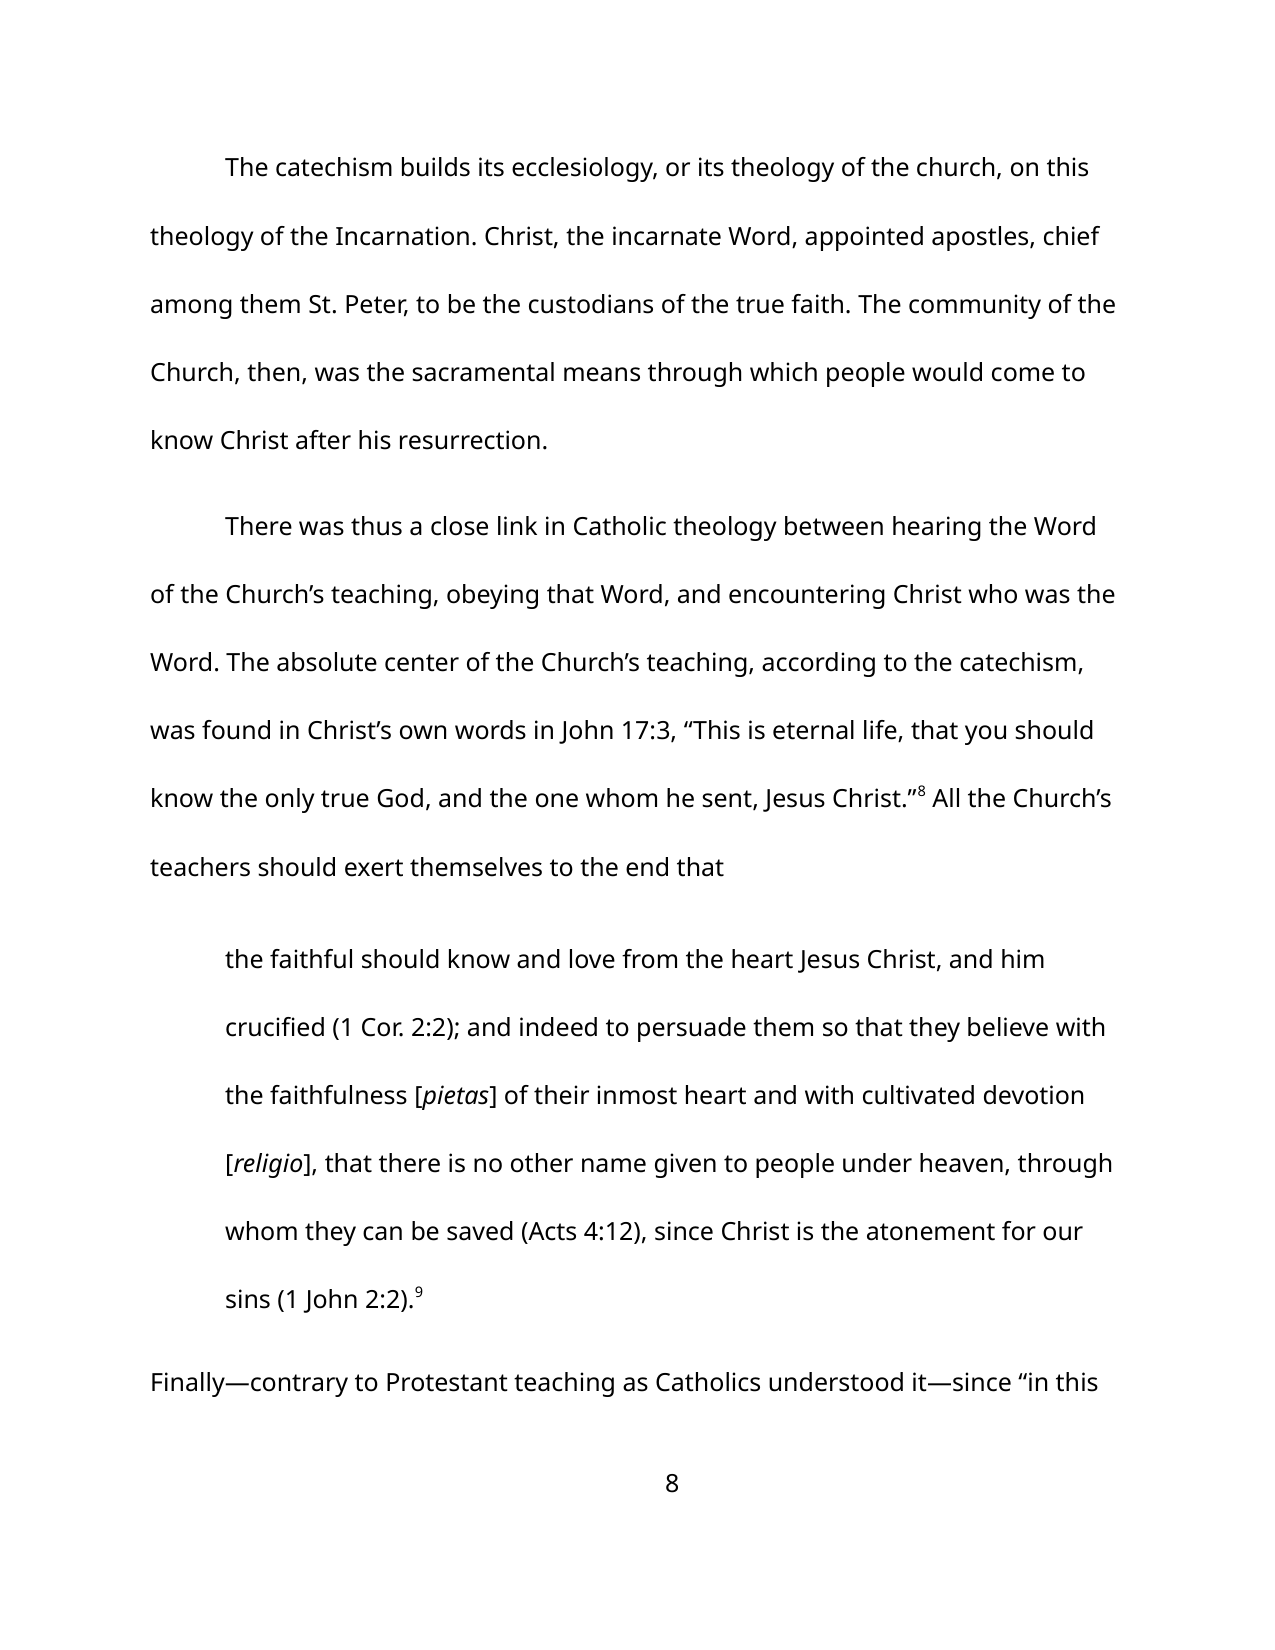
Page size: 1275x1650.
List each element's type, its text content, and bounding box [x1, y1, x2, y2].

text Finally—contrary to Protestant teaching as Catholics understood it—since “in this [150, 1365, 1125, 1399]
text There was thus a close link in Catholic theology between hearing the Word of the Church’s teaching, obeying that Word, and encountering Christ who was the Word. The absolute center of the Church’s teaching, according to the catechism, was found in Christ’s own words in John 17:3, “This is eternal life, that you should know the only true God, and the one whom he sent, Jesus Christ.” All the Church’s teachers should exert themselves to the end that [150, 508, 1125, 883]
text The catechism builds its ecclesiology, or its theology of the church, on this theology of the Incarnation. Christ, the incarnate Word, appointed apostles, chief among them St. Peter, to be the custodians of the true faith. The community of the Church, then, was the sacramental means through which people would come to know Christ after his resurrection. [150, 150, 1125, 457]
text the faithful should know and love from the heart Jesus Christ, and him crucified (1 Cor. 2:2); and indeed to persuade them so that they believe with the faithfulness [pietas] of their inmost heart and with cultivated devotion [religio], that there is no other name given to people under heaven, through whom they can be saved (Acts 4:12), since Christ is the atonement for our sins (1 John 2:2). [225, 941, 1125, 1316]
